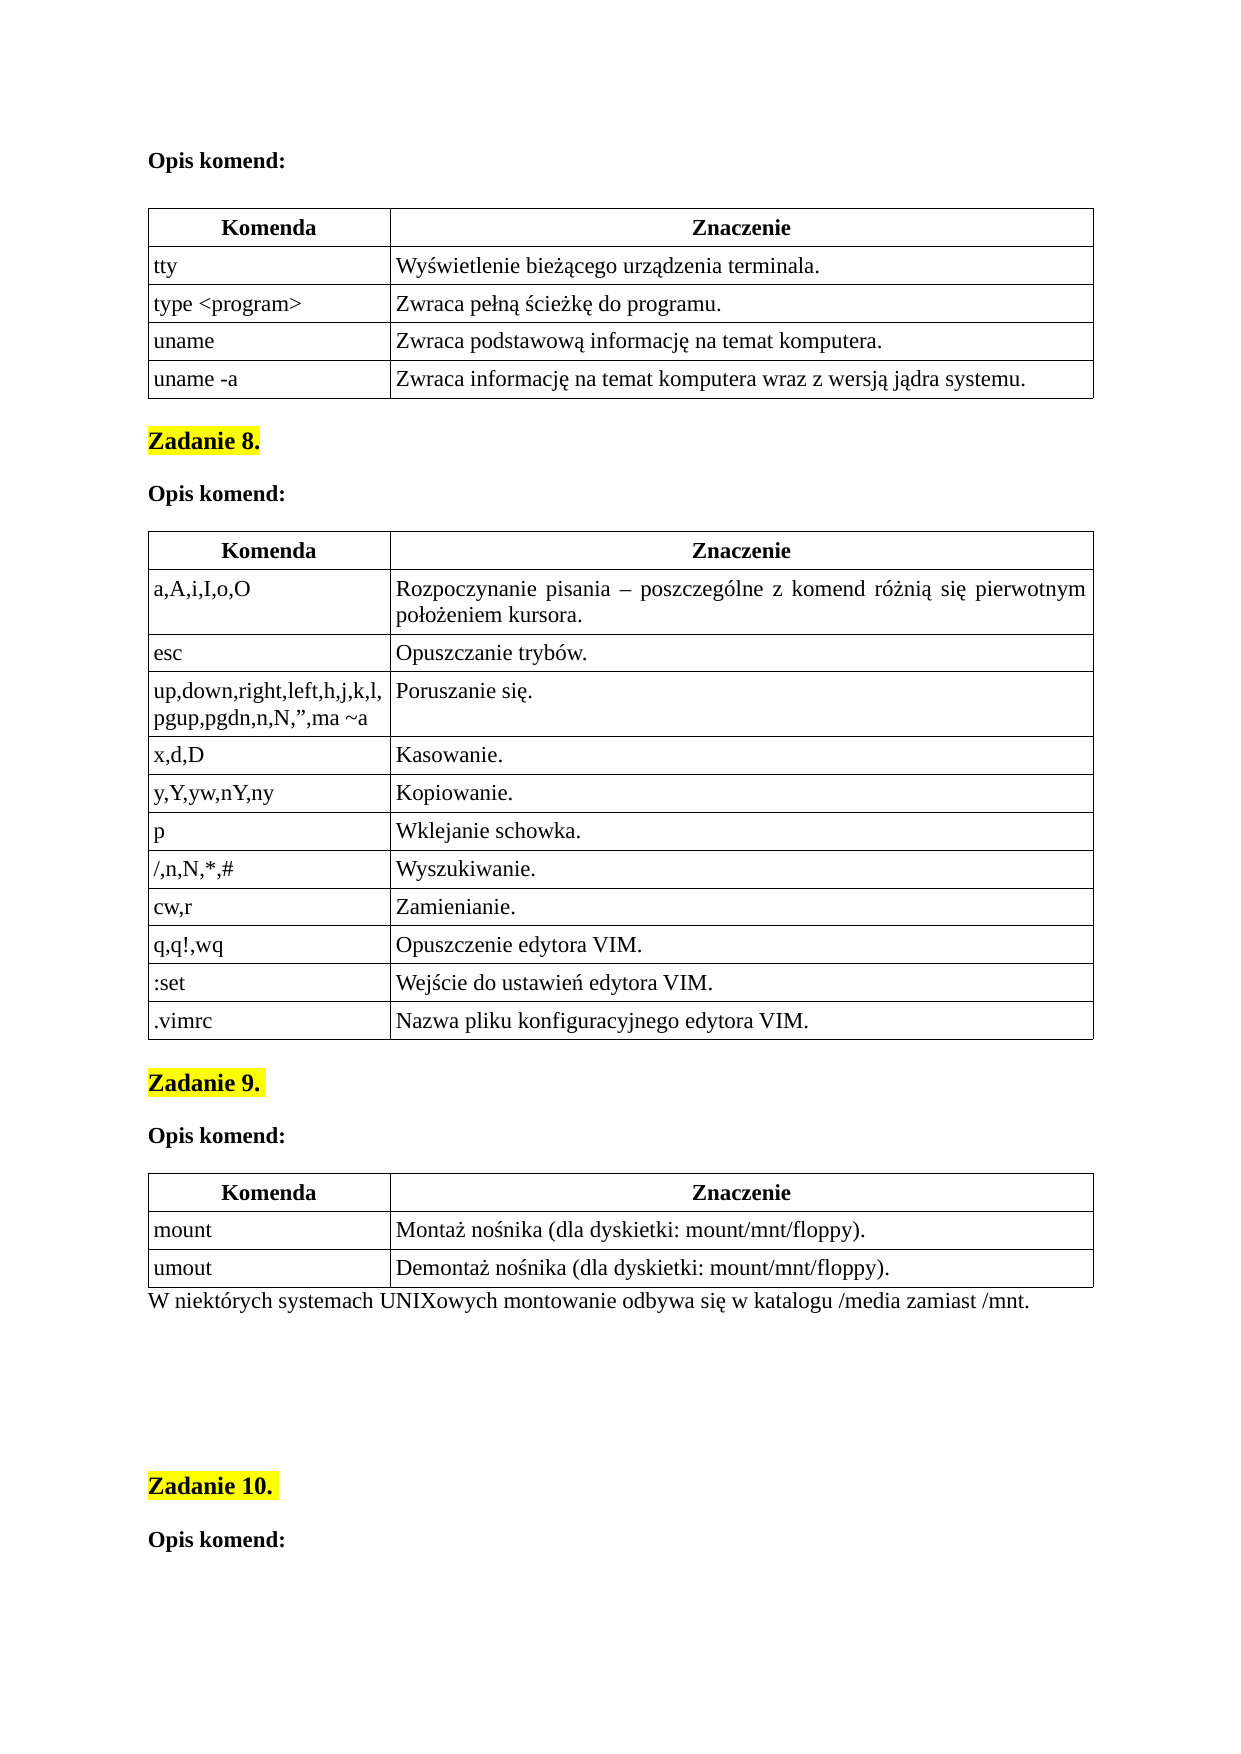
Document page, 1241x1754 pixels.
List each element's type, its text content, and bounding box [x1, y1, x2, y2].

table_cell Kopiowanie. [391, 775, 1093, 812]
text Opis komend: [148, 1526, 1093, 1553]
table_cell Wklejanie schowka. [391, 813, 1093, 849]
text Opis komend: [148, 1122, 1093, 1148]
text Zadanie 9. [148, 1068, 1093, 1097]
table_cell Kasowanie. [391, 737, 1093, 774]
table_cell Zwraca podstawową informację na temat komputera. [391, 323, 1093, 360]
table_header Komenda [149, 209, 390, 246]
table_cell Opuszczenie edytora VIM. [391, 926, 1093, 963]
text Opis komend: [148, 480, 1093, 507]
table_header Znaczenie [391, 209, 1093, 246]
text Zadanie 10. [148, 1471, 1093, 1500]
text W niektórych systemach UNIXowych montowanie odbywa się w katalogu /media zamiast /mnt. [148, 1288, 1093, 1313]
table_cell uname [149, 323, 390, 360]
table_cell type <program> [149, 285, 390, 322]
table_cell Demontaż nośnika (dla dyskietki: mount/mnt/floppy). [391, 1250, 1093, 1287]
table_cell esc [149, 635, 390, 671]
table_cell Montaż nośnika (dla dyskietki: mount/mnt/floppy). [391, 1212, 1093, 1249]
table_cell q,q!,wq [149, 926, 390, 963]
table_cell a,A,i,I,o,O [149, 570, 390, 633]
table_cell tty [149, 247, 390, 284]
table_cell Zwraca informację na temat komputera wraz z wersją jądra systemu. [391, 361, 1093, 398]
table_header Komenda [149, 532, 390, 569]
table_cell x,d,D [149, 737, 390, 774]
table_header Komenda [149, 1174, 390, 1211]
table_cell cw,r [149, 889, 390, 925]
table_cell Zwraca pełną ścieżkę do programu. [391, 285, 1093, 322]
table_cell Wejście do ustawień edytora VIM. [391, 964, 1093, 1001]
table_header Znaczenie [391, 1174, 1093, 1211]
table_cell Zamienianie. [391, 889, 1093, 925]
table_cell Poruszanie się. [391, 672, 1093, 736]
table_cell mount [149, 1212, 390, 1249]
table_cell Opuszczanie trybów. [391, 635, 1093, 671]
table_cell Rozpoczynanie pisania – poszczególne z komend różnią się pierwotnym położeniem kursora. [391, 570, 1093, 633]
table_header Znaczenie [391, 532, 1093, 569]
table_cell uname -a [149, 361, 390, 398]
table_cell /,n,N,*,# [149, 851, 390, 887]
table_cell Wyświetlenie bieżącego urządzenia terminala. [391, 247, 1093, 284]
table_cell y,Y,yw,nY,ny [149, 775, 390, 812]
table_cell Wyszukiwanie. [391, 851, 1093, 887]
table_cell p [149, 813, 390, 849]
table_cell up,down,right,left,h,j,k,l,pgup,pgdn,n,N,”,ma ~a [149, 672, 390, 736]
table_cell .vimrc [149, 1002, 390, 1039]
table_cell umout [149, 1250, 390, 1287]
table_cell Nazwa pliku konfiguracyjnego edytora VIM. [391, 1002, 1093, 1039]
table_cell :set [149, 964, 390, 1001]
text Zadanie 8. [148, 426, 1093, 455]
text Opis komend: [148, 148, 1093, 174]
